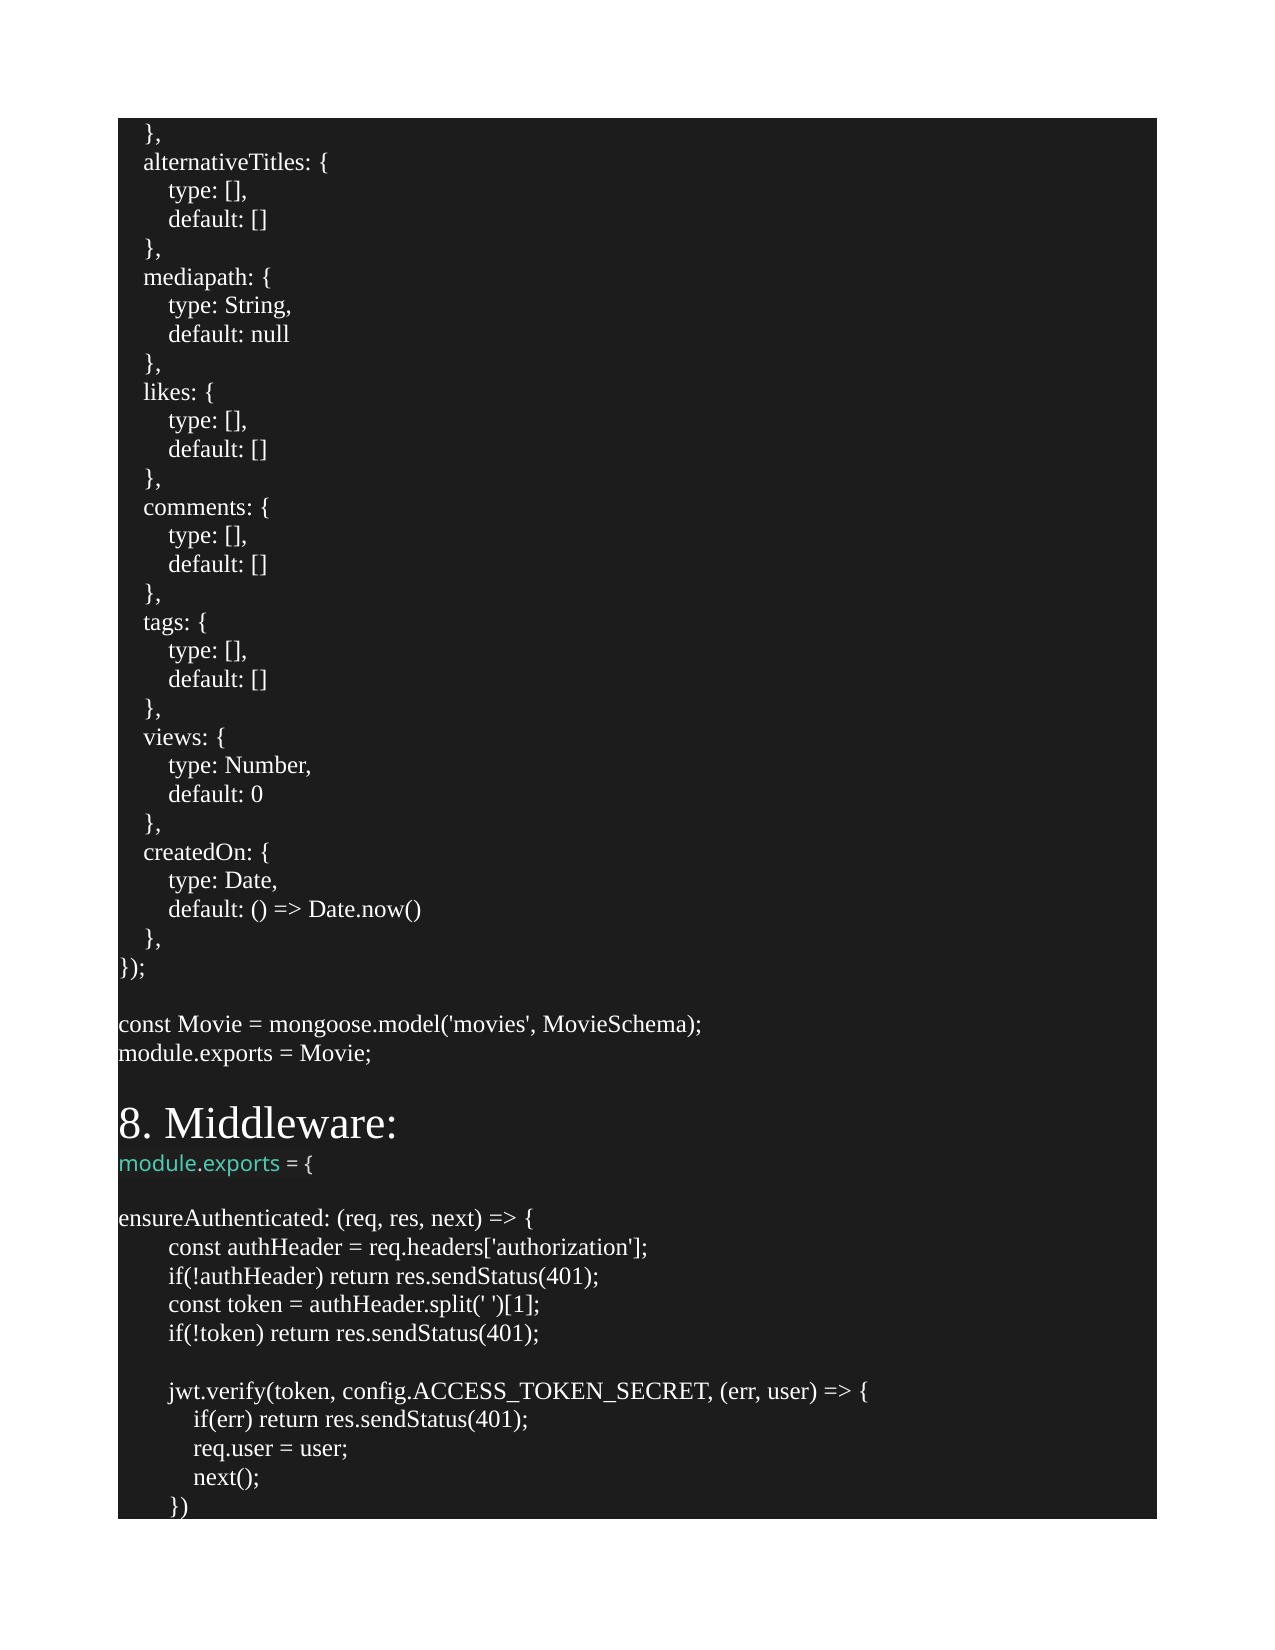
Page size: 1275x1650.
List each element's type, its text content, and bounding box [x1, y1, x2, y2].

text type: [], [118, 176, 1157, 204]
text }, [118, 693, 1157, 722]
text const token = authHeader.split(' ')[1]; [118, 1289, 1157, 1318]
text alternativeTitles: { [118, 147, 1157, 176]
text default: [] [118, 664, 1157, 693]
text tags: { [118, 607, 1157, 636]
text if(!token) return res.sendStatus(401); [118, 1318, 1157, 1347]
text default: [] [118, 204, 1157, 233]
text type: String, [118, 291, 1157, 319]
text likes: { [118, 377, 1157, 406]
text }, [118, 808, 1157, 837]
text jwt.verify(token, config.ACCESS_TOKEN_SECRET, (err, user) => { [118, 1376, 1157, 1404]
text 8. Middleware: [118, 1096, 1157, 1148]
text mediapath: { [118, 262, 1157, 291]
text const authHeader = req.headers['authorization']; [118, 1232, 1157, 1261]
text ensureAuthenticated: (req, res, next) => { [118, 1203, 1157, 1232]
text req.user = user; [118, 1433, 1157, 1462]
text if(!authHeader) return res.sendStatus(401); [118, 1261, 1157, 1289]
text module.exports = { [118, 1148, 1157, 1178]
text module.exports = Movie; [118, 1038, 1157, 1067]
text default: [] [118, 434, 1157, 463]
text }, [118, 233, 1157, 262]
text createdOn: { [118, 837, 1157, 866]
text }, [118, 348, 1157, 377]
text default: null [118, 319, 1157, 348]
text }, [118, 578, 1157, 607]
text const Movie = mongoose.model('movies', MovieSchema); [118, 1009, 1157, 1038]
text views: { [118, 722, 1157, 751]
text comments: { [118, 492, 1157, 521]
text }); [118, 952, 1157, 981]
text type: Number, [118, 751, 1157, 779]
text next(); [118, 1462, 1157, 1491]
text type: [], [118, 636, 1157, 664]
text if(err) return res.sendStatus(401); [118, 1404, 1157, 1433]
text type: [], [118, 521, 1157, 549]
text }, [118, 118, 1157, 147]
text }, [118, 463, 1157, 492]
text }, [118, 923, 1157, 952]
text default: 0 [118, 779, 1157, 808]
text default: () => Date.now() [118, 894, 1157, 923]
text type: Date, [118, 866, 1157, 894]
text default: [] [118, 549, 1157, 578]
text type: [], [118, 406, 1157, 434]
text }) [118, 1491, 1157, 1519]
